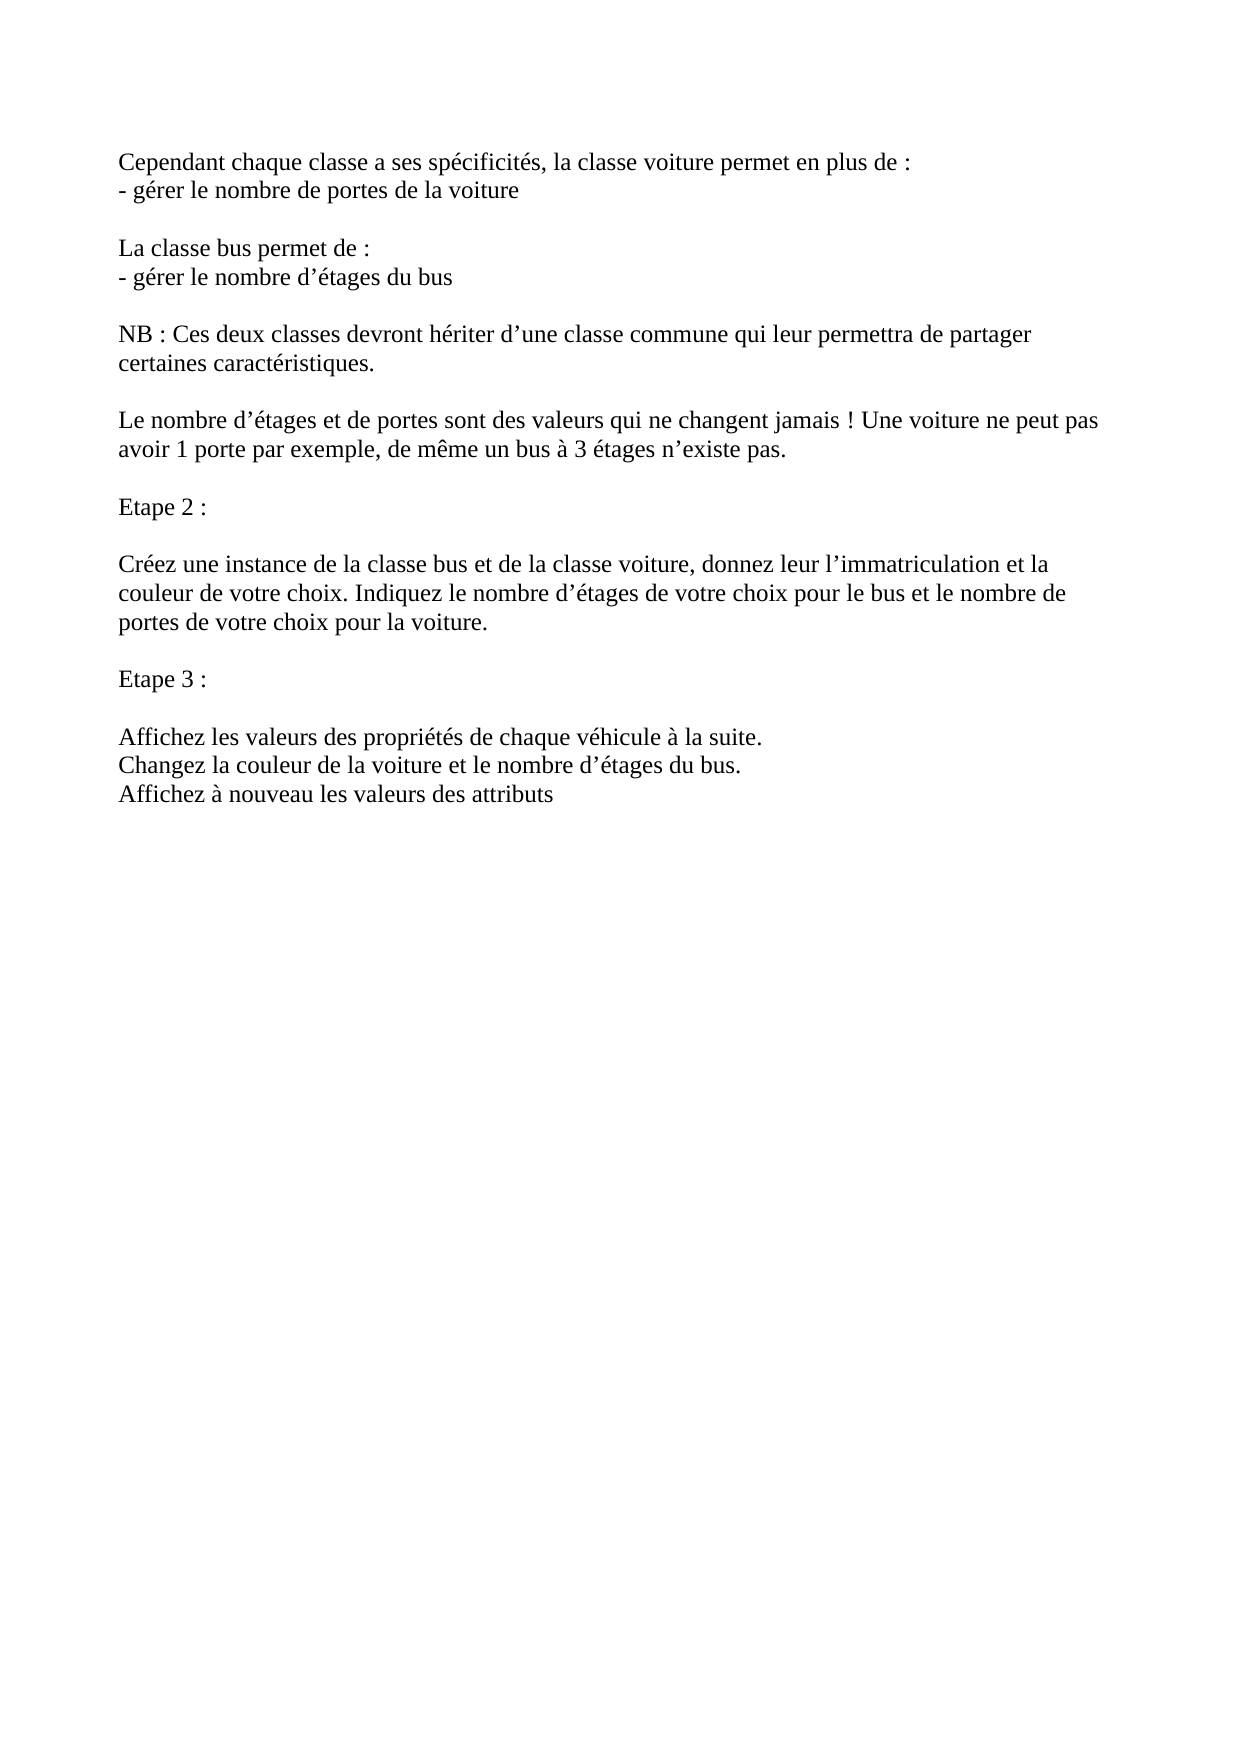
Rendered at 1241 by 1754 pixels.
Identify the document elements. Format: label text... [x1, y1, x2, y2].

text Créez une instance de la classe bus et de la classe voiture, donnez leur l’immatriculation et la couleur de votre choix. Indiquez le nombre d’étages de votre choix pour le bus et le nombre de portes de votre choix pour la voiture. [118, 549, 1122, 636]
text - gérer le nombre d’étages du bus [118, 262, 1122, 291]
text - gérer le nombre de portes de la voiture [118, 176, 1122, 204]
text Etape 3 : [118, 664, 1122, 693]
text Etape 2 : [118, 492, 1122, 521]
text La classe bus permet de : [118, 233, 1122, 262]
text Cependant chaque classe a ses spécificités, la classe voiture permet en plus de : [118, 147, 1122, 176]
text NB : Ces deux classes devront hériter d’une classe commune qui leur permettra de partager certaines caractéristiques. [118, 319, 1122, 377]
text Affichez les valeurs des propriétés de chaque véhicule à la suite. [118, 722, 1122, 751]
text Affichez à nouveau les valeurs des attributs [118, 779, 1122, 808]
text Le nombre d’étages et de portes sont des valeurs qui ne changent jamais ! Une voiture ne peut pas avoir 1 porte par exemple, de même un bus à 3 étages n’existe pas. [118, 406, 1122, 463]
text Changez la couleur de la voiture et le nombre d’étages du bus. [118, 751, 1122, 779]
